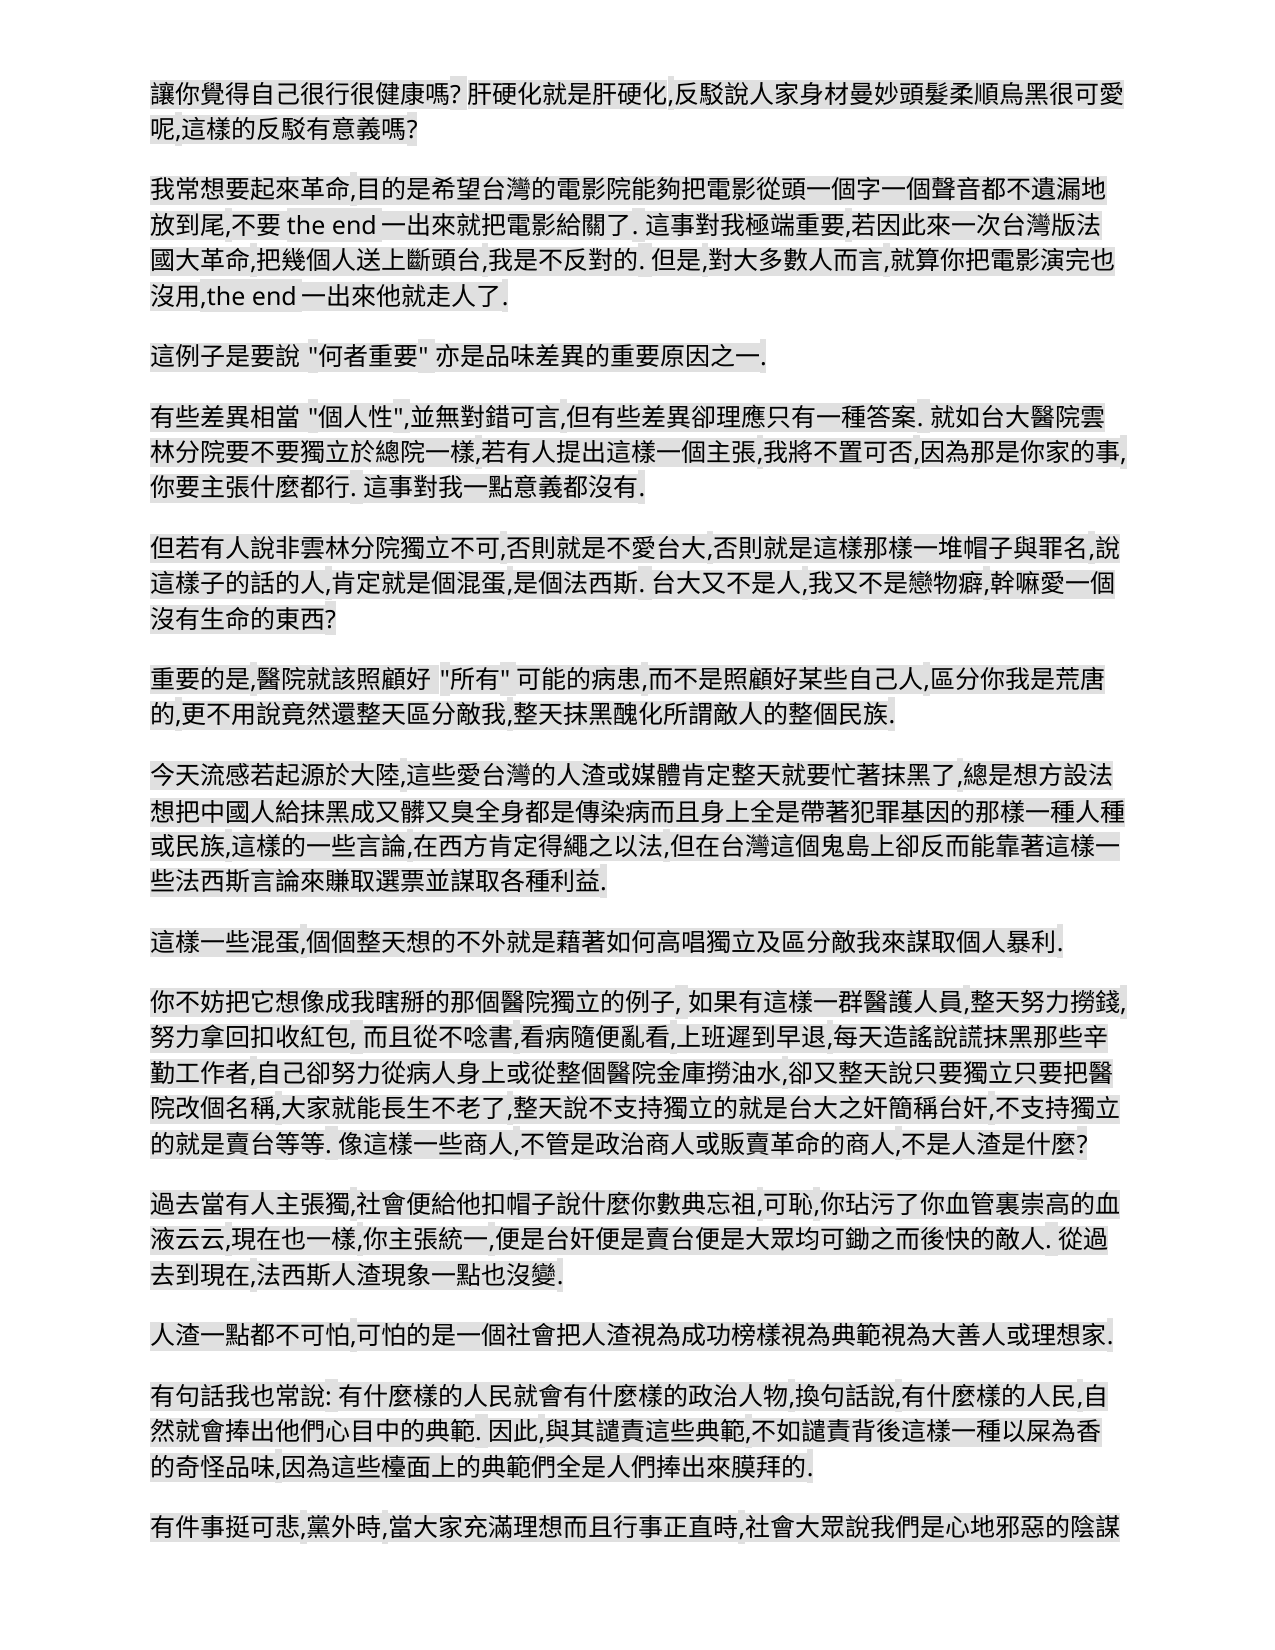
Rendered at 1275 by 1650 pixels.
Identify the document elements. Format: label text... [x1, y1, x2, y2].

text 今天流感若起源於大陸,這些愛台灣的人渣或媒體肯定整天就要忙著抹黑了,總是想方設法想把中國人給抹黑成又髒又臭全身都是傳染病而且身上全是帶著犯罪基因的那樣一種人種或民族,這樣的一些言論,在西方肯定得繩之以法,但在台灣這個鬼島上卻反而能靠著這樣一些法西斯言論來賺取選票並謀取各種利益. [150, 756, 1125, 898]
text 重要的是,醫院就該照顧好 "所有" 可能的病患,而不是照顧好某些自己人,區分你我是荒唐的,更不用說竟然還整天區分敵我,整天抹黑醜化所謂敵人的整個民族. [150, 660, 1125, 731]
text 你不妨把它想像成我瞎掰的那個醫院獨立的例子, 如果有這樣一群醫護人員,整天努力撈錢,努力拿回扣收紅包, 而且從不唸書,看病隨便亂看,上班遲到早退,每天造謠說謊抹黑那些辛勤工作者,自己卻努力從病人身上或從整個醫院金庫撈油水,卻又整天說只要獨立只要把醫院改個名稱,大家就能長生不老了,整天說不支持獨立的就是台大之奸簡稱台奸,不支持獨立的就是賣台等等. 像這樣一些商人,不管是政治商人或販賣革命的商人,不是人渣是什麼? [150, 983, 1125, 1160]
text 但若有人說非雲林分院獨立不可,否則就是不愛台大,否則就是這樣那樣一堆帽子與罪名,說這樣子的話的人,肯定就是個混蛋,是個法西斯. 台大又不是人,我又不是戀物癖,幹嘛愛一個沒有生命的東西? [150, 529, 1125, 635]
text 這例子是要說 "何者重要" 亦是品味差異的重要原因之一. [150, 337, 1125, 373]
text 人渣一點都不可怕,可怕的是一個社會把人渣視為成功榜樣視為典範視為大善人或理想家. [150, 1317, 1125, 1352]
text 讓你覺得自己很行很健康嗎? 肝硬化就是肝硬化,反駁說人家身材曼妙頭髮柔順烏黑很可愛呢,這樣的反駁有意義嗎? [150, 75, 1125, 146]
text 有些差異相當 "個人性",並無對錯可言,但有些差異卻理應只有一種答案. 就如台大醫院雲林分院要不要獨立於總院一樣,若有人提出這樣一個主張,我將不置可否,因為那是你家的事,你要主張什麼都行. 這事對我一點意義都沒有. [150, 398, 1125, 504]
text 我常想要起來革命,目的是希望台灣的電影院能夠把電影從頭一個字一個聲音都不遺漏地放到尾,不要the end一出來就把電影給關了. 這事對我極端重要,若因此來一次台灣版法國大革命,把幾個人送上斷頭台,我是不反對的. 但是,對大多數人而言,就算你把電影演完也沒用,the end一出來他就走人了. [150, 171, 1125, 312]
text 這樣一些混蛋,個個整天想的不外就是藉著如何高唱獨立及區分敵我來謀取個人暴利. [150, 923, 1125, 958]
text 有句話我也常說: 有什麼樣的人民就會有什麼樣的政治人物,換句話說,有什麼樣的人民,自然就會捧出他們心目中的典範. 因此,與其譴責這些典範,不如譴責背後這樣一種以屎為香的奇怪品味,因為這些檯面上的典範們全是人們捧出來膜拜的. [150, 1377, 1125, 1483]
text 有件事挺可悲,黨外時,當大家充滿理想而且行事正直時,社會大眾說我們是心地邪惡的陰謀 [150, 1508, 1125, 1544]
text 過去當有人主張獨,社會便給他扣帽子說什麼你數典忘祖,可恥,你玷污了你血管裏崇高的血液云云,現在也一樣,你主張統一,便是台奸便是賣台便是大眾均可鋤之而後快的敵人. 從過去到現在,法西斯人渣現象一點也沒變. [150, 1185, 1125, 1292]
